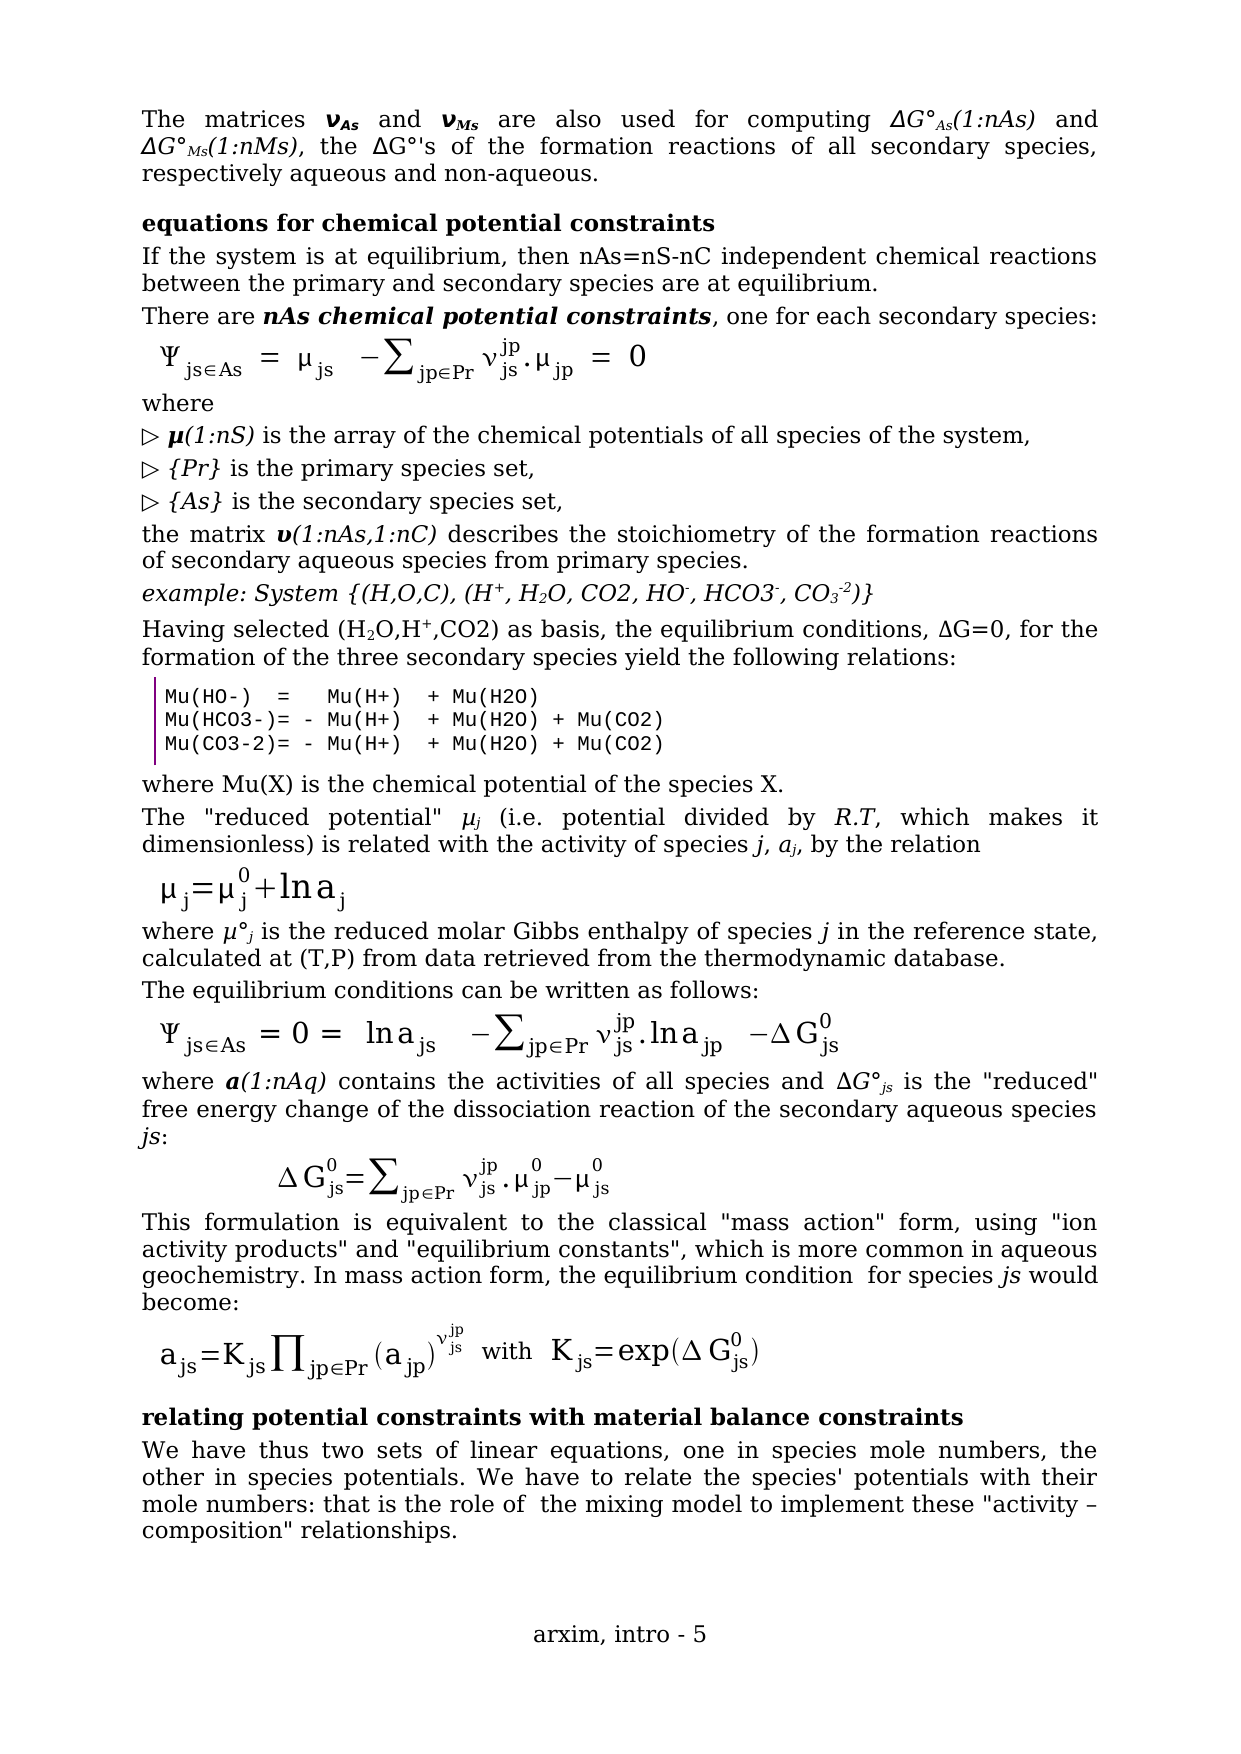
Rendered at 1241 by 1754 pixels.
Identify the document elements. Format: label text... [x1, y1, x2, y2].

text where Mu(X) is the chemical potential of the species X. [142, 771, 1098, 798]
subtitle equations for chemical potential constraints [142, 210, 1134, 237]
text The matrices νAs and νMs are also used for computing ΔG°As(1:nAs) and ΔG°Ms(1:nMs), the ΔG°'s of the formation reactions of all secondary species, respectively aqueous and non-aqueous. [142, 106, 1098, 187]
text with [142, 1322, 1098, 1381]
text Mu(HO-) = Mu(H+) + Mu(H2O) [156, 677, 1134, 709]
text where a(1:nAq) contains the activities of all species and ∆G°js is the "reduced" free energy change of the dissociation reaction of the secondary aqueous species js: [142, 1065, 1098, 1150]
text Mu(CO3-2)= - Mu(H+) + Mu(H2O) + Mu(CO2) [156, 733, 1134, 765]
text ▷ {Pr} is the primary species set, [142, 455, 1098, 482]
text There are nAs chemical potential constraints, one for each secondary species: [142, 303, 1098, 330]
subtitle relating potential constraints with material balance constraints [142, 1404, 1134, 1431]
text ▷ µ(1:nS) is the array of the chemical potentials of all species of the system, [142, 422, 1098, 449]
text The "reduced potential" µj (i.e. potential divided by R.T, which makes it dimensionless) is related with the activity of species j, aj, by the relation [142, 804, 1098, 858]
text We have thus two sets of linear equations, one in species mole numbers, the other in species potentials. We have to relate the species' potentials with their mole numbers: that is the role of the mixing model to implement these "activity – composition" relationships. [142, 1437, 1098, 1544]
text If the system is at equilibrium, then nAs=nS-nC independent chemical reactions between the primary and secondary species are at equilibrium. [142, 243, 1098, 297]
text This formulation is equivalent to the classical "mass action" form, using "ion activity products" and "equilibrium constants", which is more common in aqueous geochemistry. In mass action form, the equilibrium condition for species js would become: [142, 1209, 1098, 1316]
text the matrix υ(1:nAs,1:nC) describes the stoichiometry of the formation reactions of secondary aqueous species from primary species. [142, 521, 1098, 574]
text ▷ {As} is the secondary species set, [142, 488, 1098, 515]
text Having selected (H2O,H+,CO2) as basis, the equilibrium conditions, ΔG=0, for the formation of the three secondary species yield the following relations: [142, 613, 1098, 671]
text The equilibrium conditions can be written as follows: [142, 977, 1098, 1004]
text where [142, 390, 1098, 416]
subtitle example: System {(H,O,C), (H+, H2O, CO2, HO-, HCO3-, CO3-2)} [142, 580, 1134, 607]
text where µ°j is the reduced molar Gibbs enthalpy of species j in the reference state, calculated at (T,P) from data retrieved from the thermodynamic database. [142, 918, 1098, 971]
text Mu(HCO3-)= - Mu(H+) + Mu(H2O) + Mu(CO2) [156, 709, 1134, 733]
